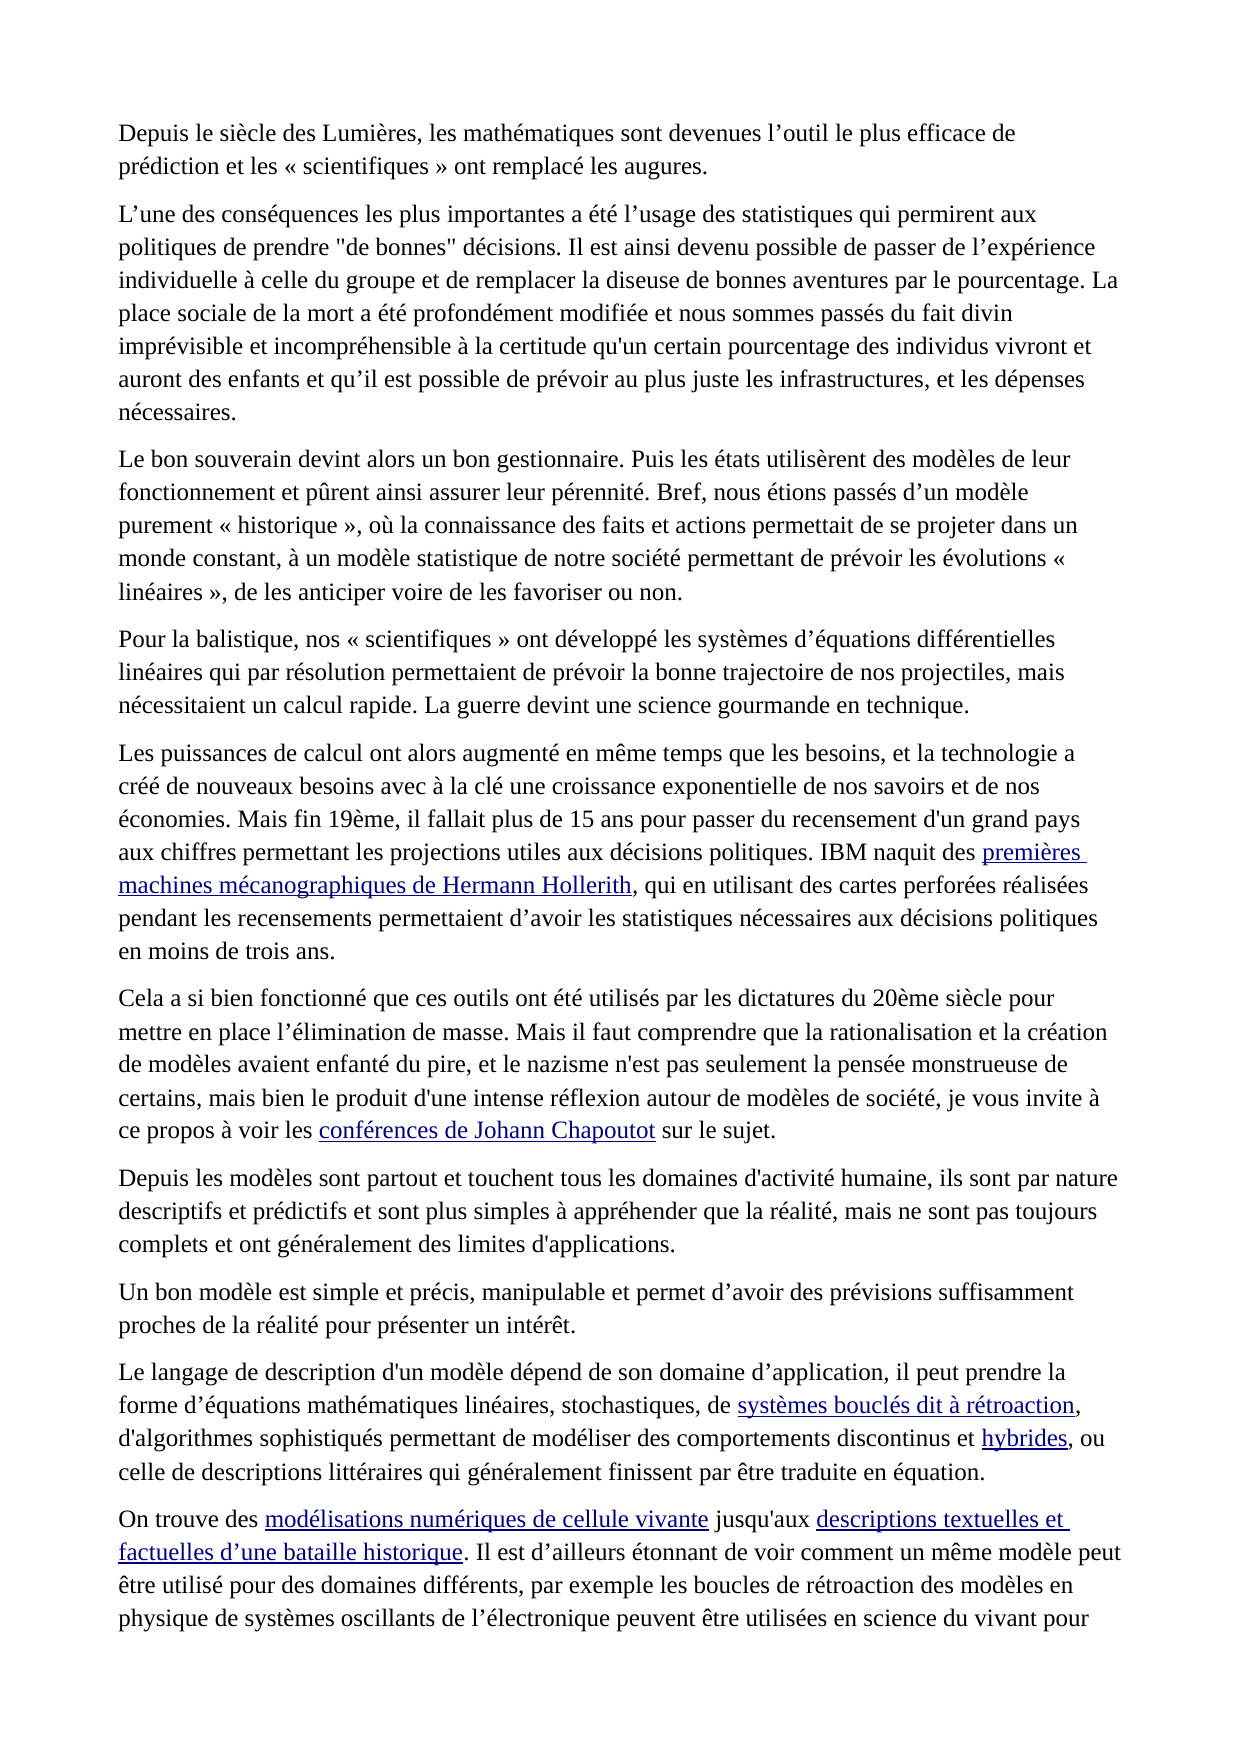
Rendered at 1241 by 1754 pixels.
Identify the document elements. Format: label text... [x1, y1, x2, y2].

text Cela a si bien fonctionné que ces outils ont été utilisés par les dictatures du 20ème siècle pour mettre en place l’élimination de masse. Mais il faut comprendre que la rationalisation et la création de modèles avaient enfanté du pire, et le nazisme n'est pas seulement la pensée monstrueuse de certains, mais bien le produit d'une intense réflexion autour de modèles de société, je vous invite à ce propos à voir les conférences de Johann Chapoutot sur le sujet. [118, 983, 1122, 1144]
text Le langage de description d'un modèle dépend de son domaine d’application, il peut prendre la forme d’équations mathématiques linéaires, stochastiques, de systèmes bouclés dit à rétroaction, d'algorithmes sophistiqués permettant de modéliser des comportements discontinus et hybrides, ou celle de descriptions littéraires qui généralement finissent par être traduite en équation. [118, 1357, 1122, 1485]
text Le bon souverain devint alors un bon gestionnaire. Puis les états utilisèrent des modèles de leur fonctionnement et pûrent ainsi assurer leur pérennité. Bref, nous étions passés d’un modèle purement « historique », où la connaissance des faits et actions permettait de se projeter dans un monde constant, à un modèle statistique de notre société permettant de prévoir les évolutions « linéaires », de les anticiper voire de les favoriser ou non. [118, 444, 1122, 605]
text Depuis les modèles sont partout et touchent tous les domaines d'activité humaine, ils sont par nature descriptifs et prédictifs et sont plus simples à appréhender que la réalité, mais ne sont pas toujours complets et ont généralement des limites d'applications. [118, 1163, 1122, 1258]
text L’une des conséquences les plus importantes a été l’usage des statistiques qui permirent aux politiques de prendre "de bonnes" décisions. Il est ainsi devenu possible de passer de l’expérience individuelle à celle du groupe et de remplacer la diseuse de bonnes aventures par le pourcentage. La place sociale de la mort a été profondément modifiée et nous sommes passés du fait divin imprévisible et incompréhensible à la certitude qu'un certain pourcentage des individus vivront et auront des enfants et qu’il est possible de prévoir au plus juste les infrastructures, et les dépenses nécessaires. [118, 199, 1122, 426]
text Un bon modèle est simple et précis, manipulable et permet d’avoir des prévisions suffisamment proches de la réalité pour présenter un intérêt. [118, 1277, 1122, 1339]
text Depuis le siècle des Lumières, les mathématiques sont devenues l’outil le plus efficace de prédiction et les « scientifiques » ont remplacé les augures. [118, 118, 1122, 180]
text Les puissances de calcul ont alors augmenté en même temps que les besoins, et la technologie a créé de nouveaux besoins avec à la clé une croissance exponentielle de nos savoirs et de nos économies. Mais fin 19ème, il fallait plus de 15 ans pour passer du recensement d'un grand pays aux chiffres permettant les projections utiles aux décisions politiques. IBM naquit des premières machines mécanographiques de Hermann Hollerith, qui en utilisant des cartes perforées réalisées pendant les recensements permettaient d’avoir les statistiques nécessaires aux décisions politiques en moins de trois ans. [118, 738, 1122, 965]
text On trouve des modélisations numériques de cellule vivante jusqu'aux descriptions textuelles et factuelles d’une bataille historique. Il est d’ailleurs étonnant de voir comment un même modèle peut être utilisé pour des domaines différents, par exemple les boucles de rétroaction des modèles en physique de systèmes oscillants de l’électronique peuvent être utilisées en science du vivant pour [118, 1504, 1122, 1632]
text Pour la balistique, nos « scientifiques » ont développé les systèmes d’équations différentielles linéaires qui par résolution permettaient de prévoir la bonne trajectoire de nos projectiles, mais nécessitaient un calcul rapide. La guerre devint une science gourmande en technique. [118, 624, 1122, 719]
